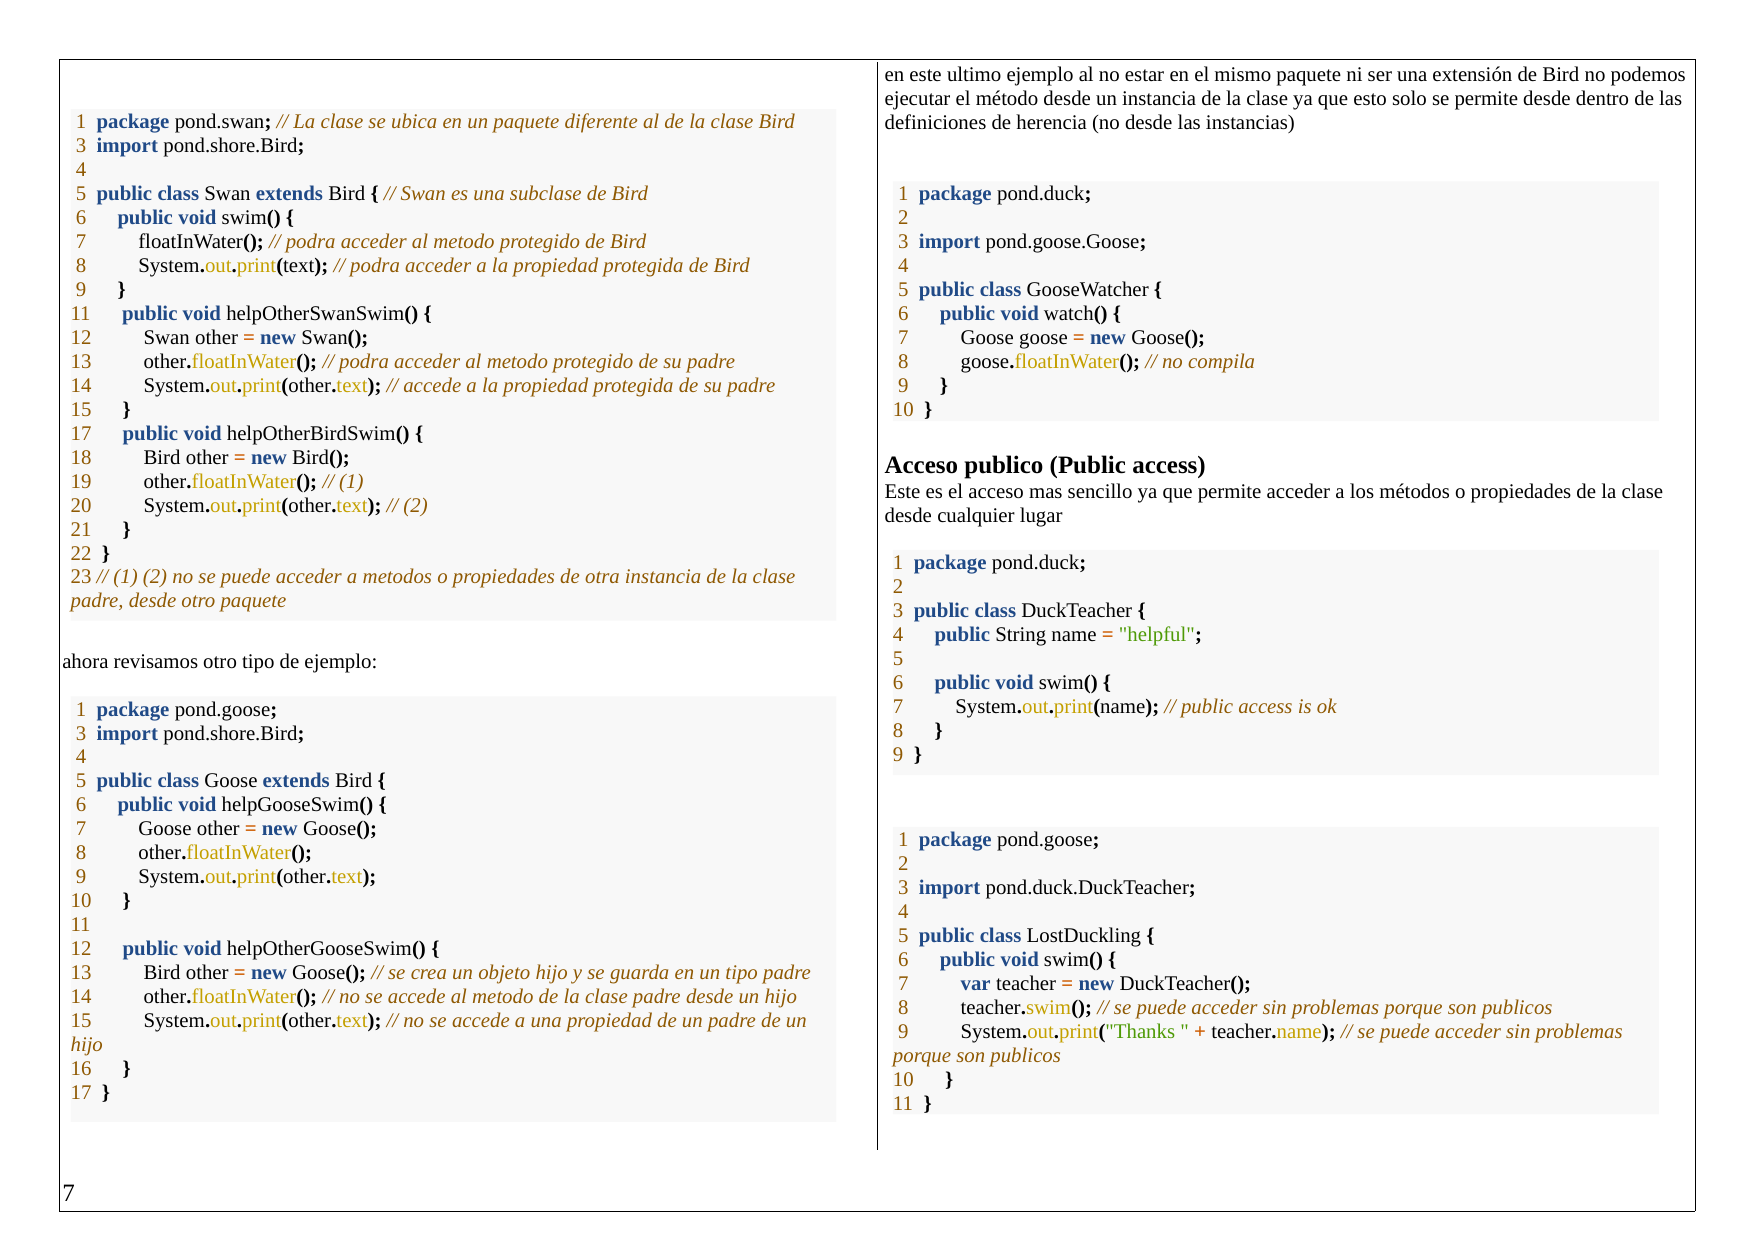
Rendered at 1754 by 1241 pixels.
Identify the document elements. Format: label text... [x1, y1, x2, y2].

text ahora revisamos otro tipo de ejemplo: [62, 649, 869, 673]
text Acceso publico (Public access) [884, 450, 1692, 479]
text Este es el acceso mas sencillo ya que permite acceder a los métodos o propiedades de la clase desde cualquier lugar [884, 479, 1692, 527]
text en este ultimo ejemplo al no estar en el mismo paquete ni ser una extensión de Bird no podemos ejecutar el método desde un instancia de la clase ya que esto solo se permite desde dentro de las definiciones de herencia (no desde las instancias) [884, 62, 1692, 134]
